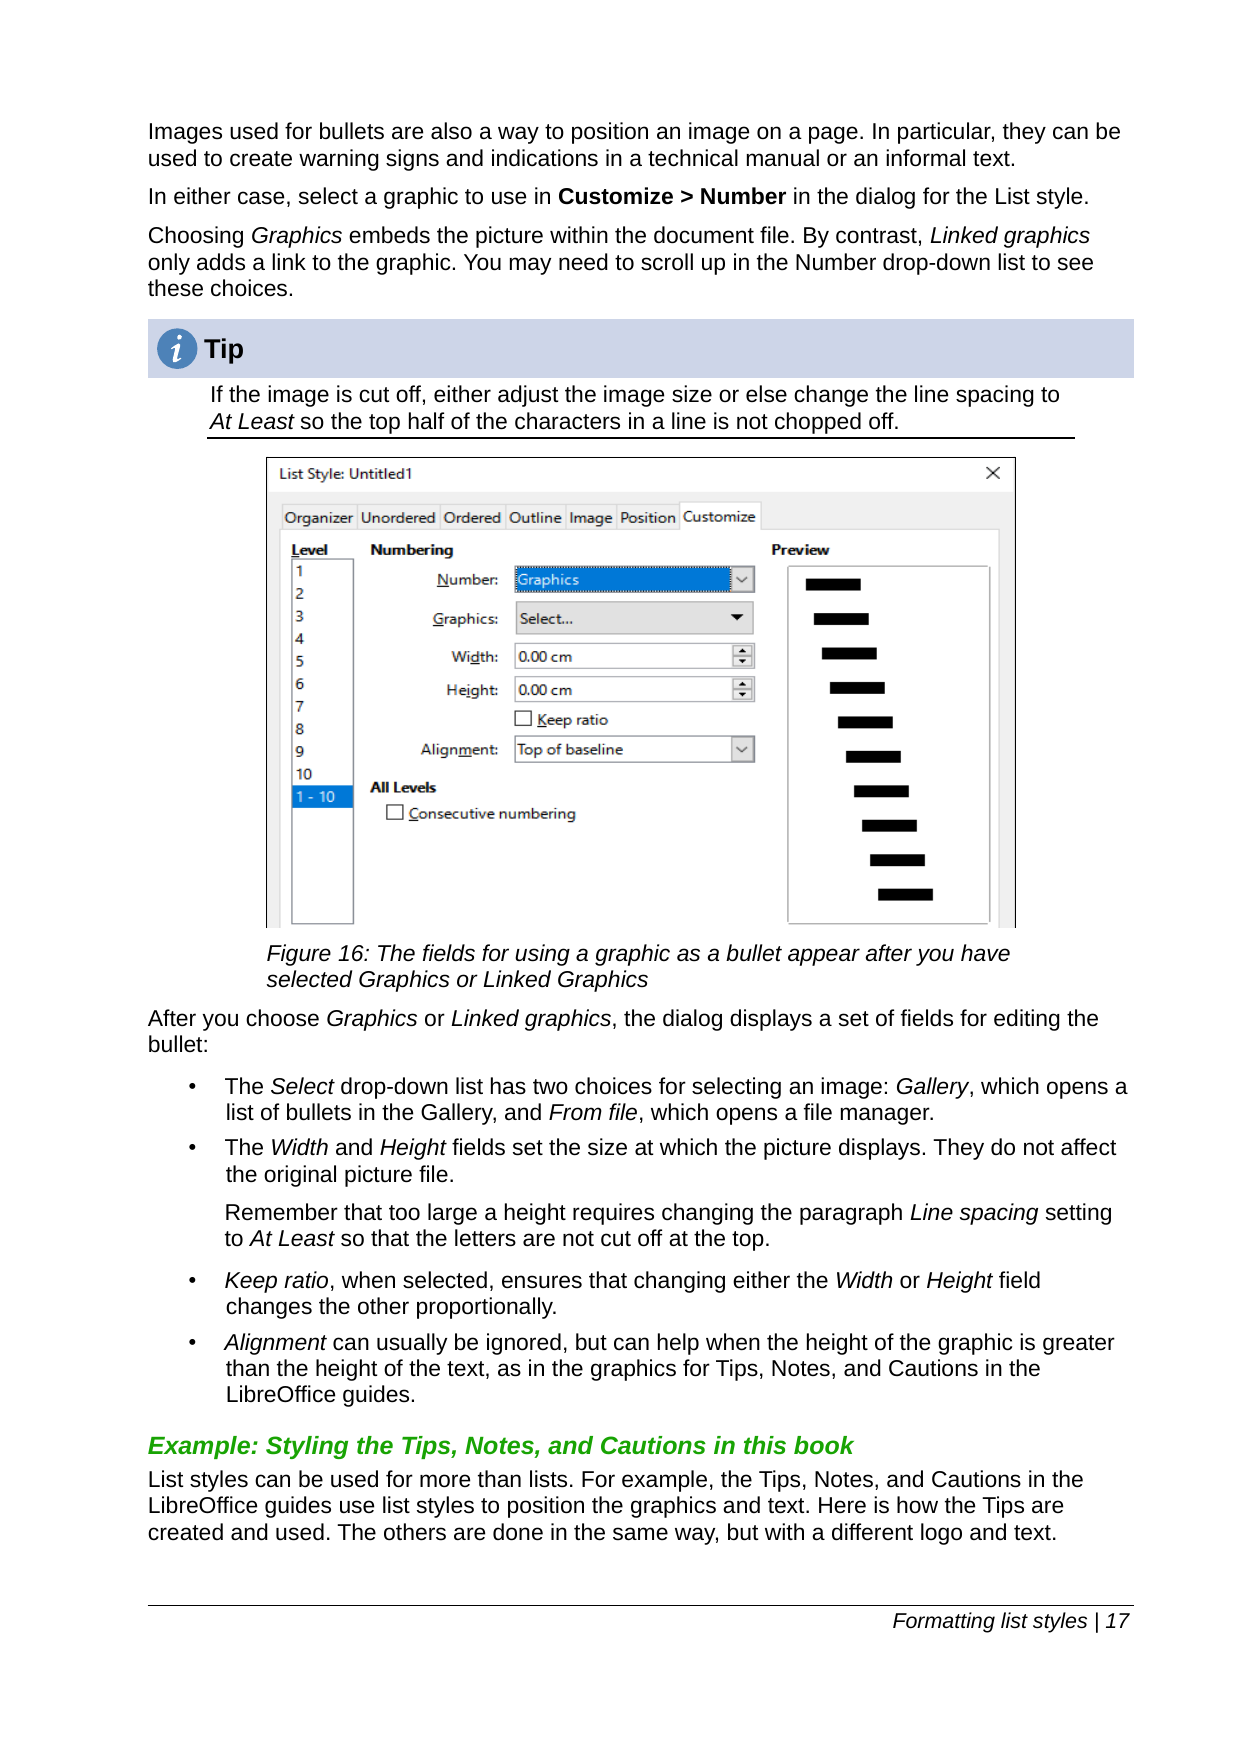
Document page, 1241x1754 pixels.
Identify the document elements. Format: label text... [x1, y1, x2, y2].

picture [267, 458, 1015, 928]
text Figure 16: The fields for using a graphic as a bullet appear after you have selected Graphics or Linked Graphics [266, 940, 1015, 993]
subtitle Tip [148, 319, 1134, 378]
text In either case, select a graphic to use in Customize > Number in the dialog for the List style. [148, 183, 1134, 210]
list Alignment can usually be ignored, but can help when the height of the graphic is greater than the height of the text, as in the graphics for Tips, Notes, and Cautions in the LibreOffice guides. [185, 1326, 1134, 1411]
text If the image is cut off, either adjust the image size or else change the line spacing to At Least so the top half of the characters in a line is not chopped off. [207, 378, 1075, 437]
list Remember that too large a height requires changing the paragraph Line spacing setting to At Least so that the letters are not cut off at the top. [185, 1199, 1134, 1252]
list The Width and Height fields set the size at which the picture displays. They do not affect the original picture file. [185, 1131, 1134, 1190]
text List styles can be used for more than lists. For example, the Tips, Notes, and Cautions in the LibreOffice guides use list styles to position the graphics and text. Here is how the Tips are created and used. The others are done in the same way, but with a different logo and text. [148, 1466, 1134, 1545]
list The Select drop-down list has two choices for selecting an image: Gallery, which opens a list of bullets in the Gallery, and From file, which opens a file manager. [185, 1070, 1134, 1126]
list After you choose Graphics or Linked graphics, the dialog displays a set of fields for editing the bullet: [148, 1005, 1134, 1057]
text Choosing Graphics embeds the picture within the document file. By contrast, Linked graphics only adds a link to the graphic. You may need to scroll up in the Number drop-down list to see these choices. [148, 222, 1134, 301]
subtitle Example: Styling the Tips, Notes, and Cautions in this book [148, 1431, 1134, 1460]
list Keep ratio, when selected, ensures that changing either the Width or Height field changes the other proportionally. [185, 1264, 1134, 1320]
text Images used for bullets are also a way to position an image on a page. In particular, they can be used to create warning signs and indications in a technical manual or an informal text. [148, 118, 1134, 171]
